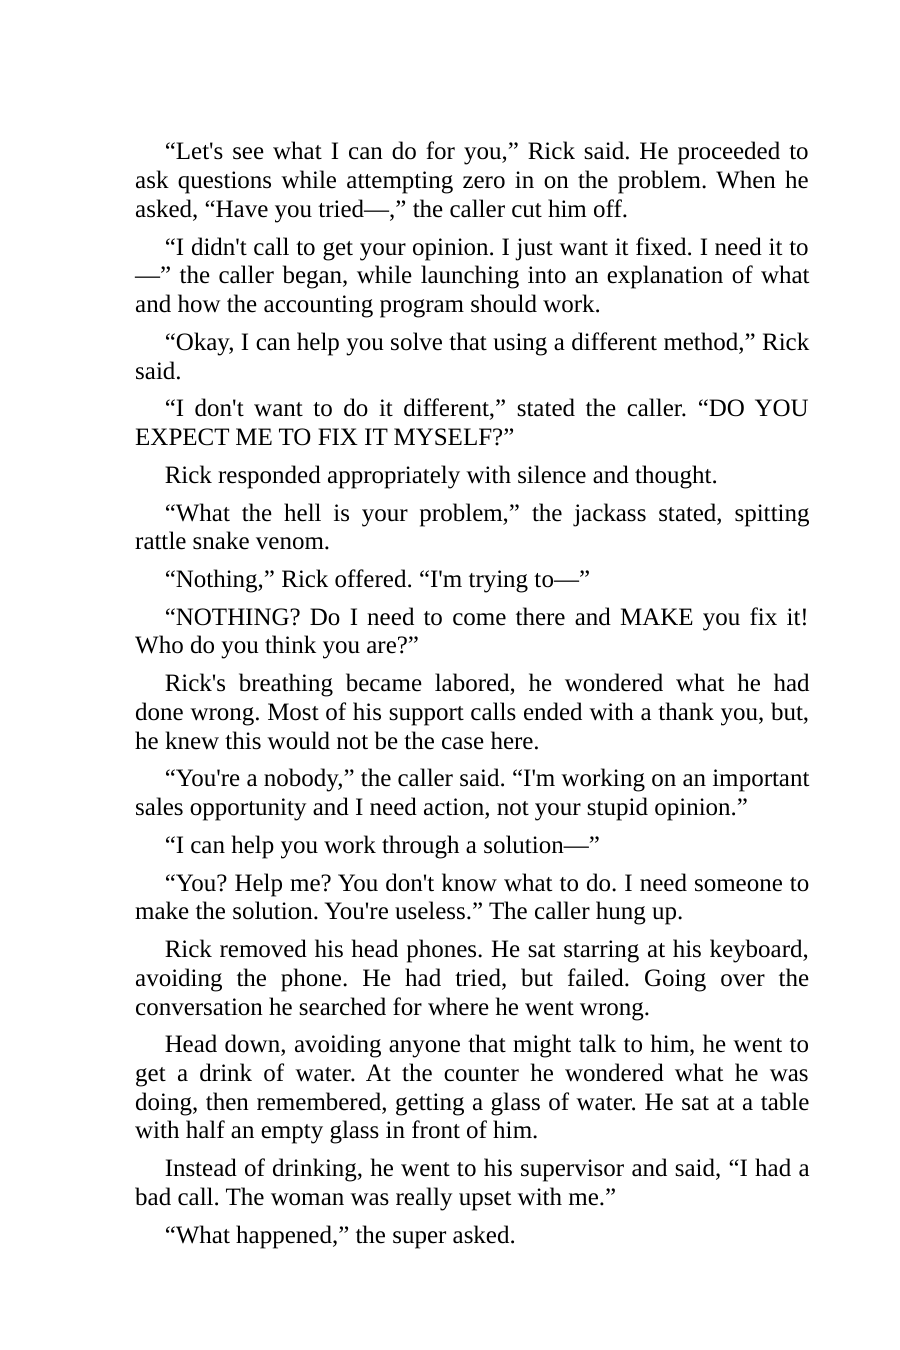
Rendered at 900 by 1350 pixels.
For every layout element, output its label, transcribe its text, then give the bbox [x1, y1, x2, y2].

text Rick responded appropriately with silence and thought. [135, 460, 810, 489]
text “Let's see what I can do for you,” Rick said. He proceeded to ask questions while attempting zero in on the problem. When he asked, “Have you tried—,” the caller cut him off. [135, 137, 810, 223]
text Instead of drinking, he went to his supervisor and said, “I had a bad call. The woman was really upset with me.” [135, 1153, 810, 1211]
text “I don't want to do it different,” stated the caller. “DO YOU EXPECT ME TO FIX IT MYSELF?” [135, 393, 810, 451]
text Rick's breathing became labored, he wondered what he had done wrong. Most of his support calls ended with a thank you, but, he knew this would not be the case here. [135, 668, 810, 754]
text “I can help you work through a solution—” [135, 830, 810, 859]
text “What the hell is your problem,” the jackass stated, spitting rattle snake venom. [135, 498, 810, 555]
text Rick removed his head phones. He sat starring at his keyboard, avoiding the phone. He had tried, but failed. Going over the conversation he searched for where he went wrong. [135, 934, 810, 1020]
text “NOTHING? Do I need to come there and MAKE you fix it! Who do you think you are?” [135, 602, 810, 659]
text Head down, avoiding anyone that might talk to him, he went to get a drink of water. At the counter he wondered what he was doing, then remembered, getting a glass of water. He sat at a table with half an empty glass in front of him. [135, 1029, 810, 1144]
text “You? Help me? You don't know what to do. I need someone to make the solution. You're useless.” The caller hung up. [135, 868, 810, 925]
text “Nothing,” Rick offered. “I'm trying to—” [135, 564, 810, 593]
text “I didn't call to get your opinion. I just want it fixed. I need it to—” the caller began, while launching into an explanation of what and how the accounting program should work. [135, 232, 810, 318]
text “What happened,” the super asked. [135, 1220, 810, 1248]
text “Okay, I can help you solve that using a different method,” Rick said. [135, 327, 810, 384]
text “You're a nobody,” the caller said. “I'm working on an important sales opportunity and I need action, not your stupid opinion.” [135, 763, 810, 821]
